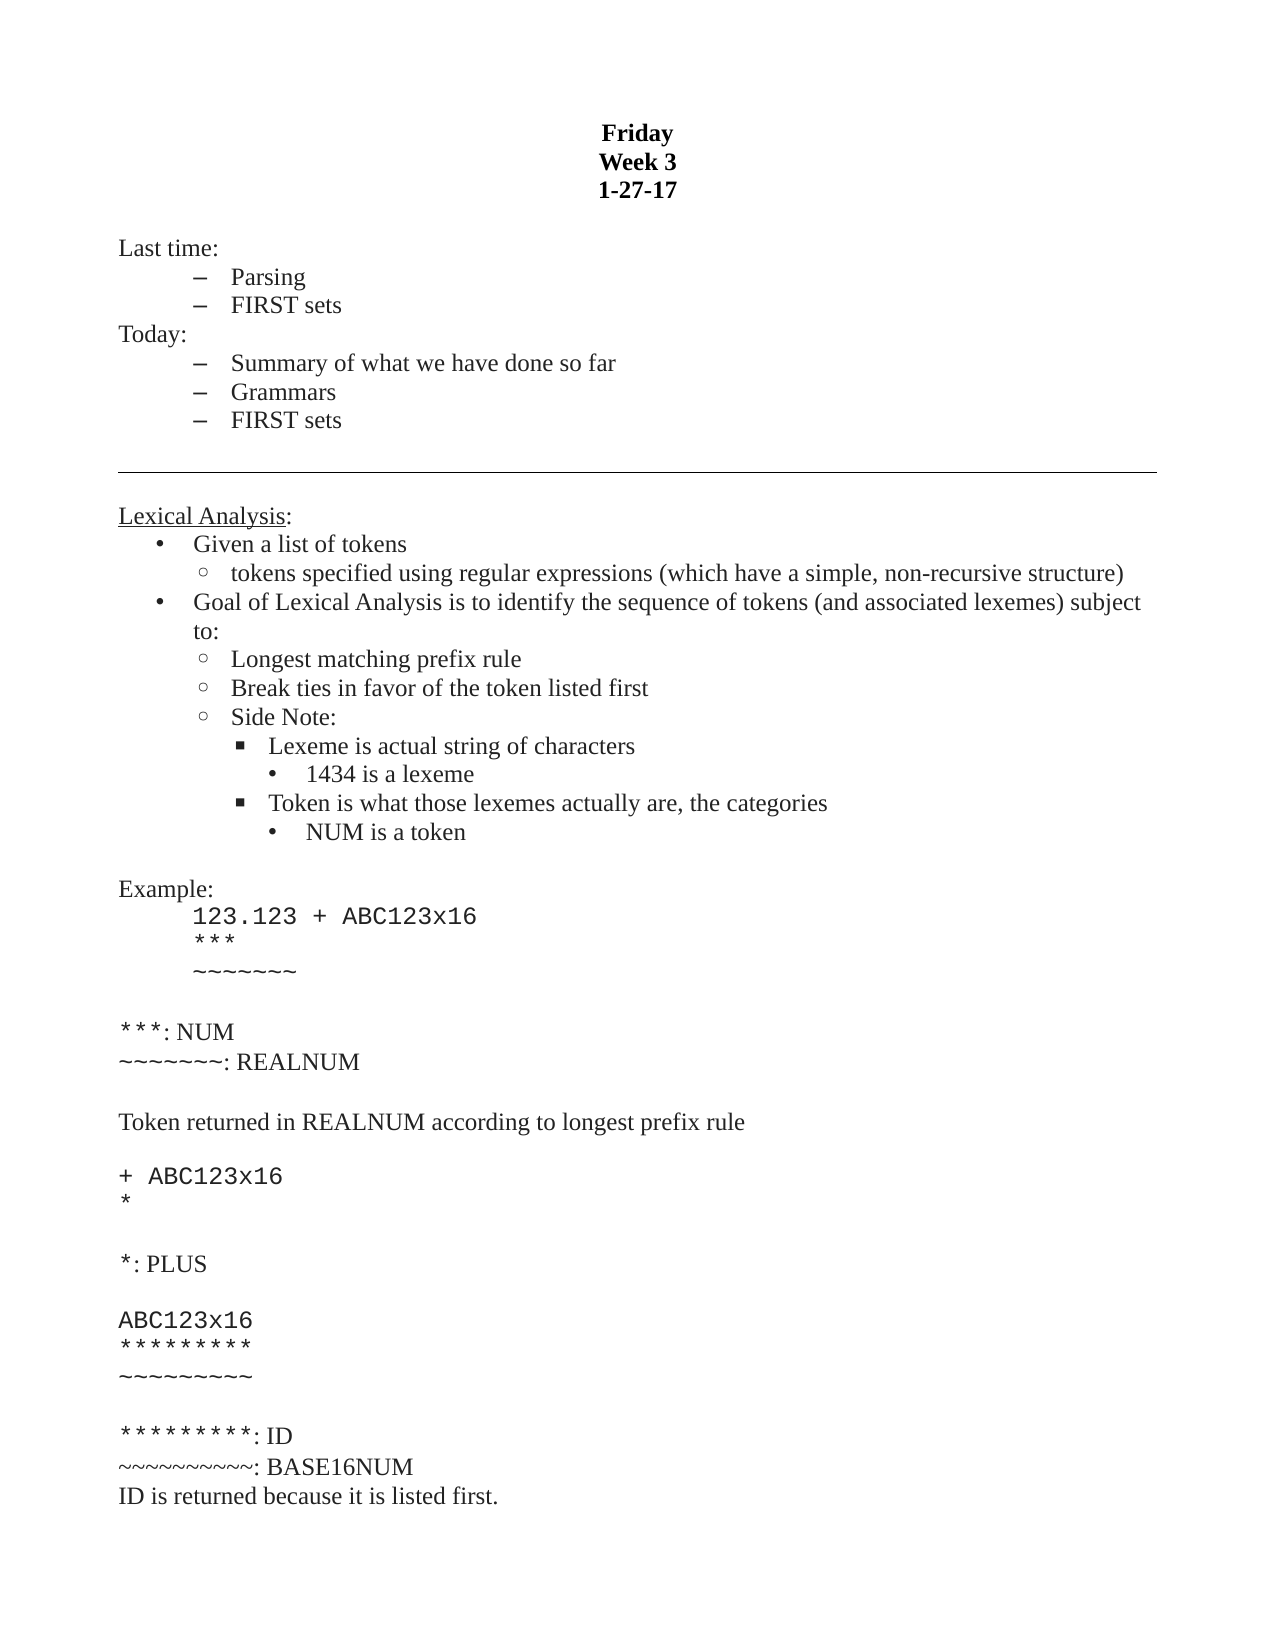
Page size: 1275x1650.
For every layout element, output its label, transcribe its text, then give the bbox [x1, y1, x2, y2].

text ********* [118, 1336, 1157, 1364]
text Token returned in REALNUM according to longest prefix rule [118, 1107, 1157, 1135]
text ~~~~~~~: REALNUM [118, 1047, 1157, 1078]
list Longest matching prefix rule [193, 644, 1157, 673]
text *********: ID [118, 1421, 1157, 1452]
text Today: [118, 319, 1157, 348]
text ID is returned because it is listed first. [118, 1481, 1157, 1509]
list Side Note: [193, 702, 1157, 731]
text ***: NUM [118, 1017, 1157, 1047]
list Parsing [193, 262, 1157, 291]
list Lexeme is actual string of characters [231, 731, 1157, 759]
text ~~~~~~~~~~: BASE16NUM [118, 1452, 1157, 1481]
text *: PLUS [118, 1249, 1157, 1279]
list Given a list of tokens [156, 529, 1157, 558]
list 1434 is a lexeme [268, 759, 1157, 788]
text Example: [118, 874, 1157, 903]
list Token is what those lexemes actually are, the categories [231, 788, 1157, 817]
text Lexical Analysis: [118, 501, 1157, 529]
text + ABC123x16 [118, 1164, 1157, 1192]
text Last time: [118, 233, 1157, 262]
text Week 3 [118, 147, 1157, 176]
text ~~~~~~~~~ [118, 1364, 1157, 1393]
text Friday [118, 118, 1157, 147]
list FIRST sets [193, 291, 1157, 319]
text *** [118, 932, 1157, 960]
text 123.123 + ABC123x16 [118, 903, 1157, 932]
list Grammars [193, 377, 1157, 406]
list Summary of what we have done so far [193, 348, 1157, 377]
text * [118, 1192, 1157, 1220]
list Break ties in favor of the token listed first [193, 673, 1157, 702]
list Goal of Lexical Analysis is to identify the sequence of tokens (and associated lexemes) subject to: [156, 587, 1157, 644]
list FIRST sets [193, 406, 1157, 434]
text ABC123x16 [118, 1308, 1157, 1336]
text 1-27-17 [118, 176, 1157, 204]
text ~~~~~~~ [118, 960, 1157, 988]
list NUM is a token [268, 817, 1157, 846]
list tokens specified using regular expressions (which have a simple, non-recursive structure) [193, 558, 1157, 587]
